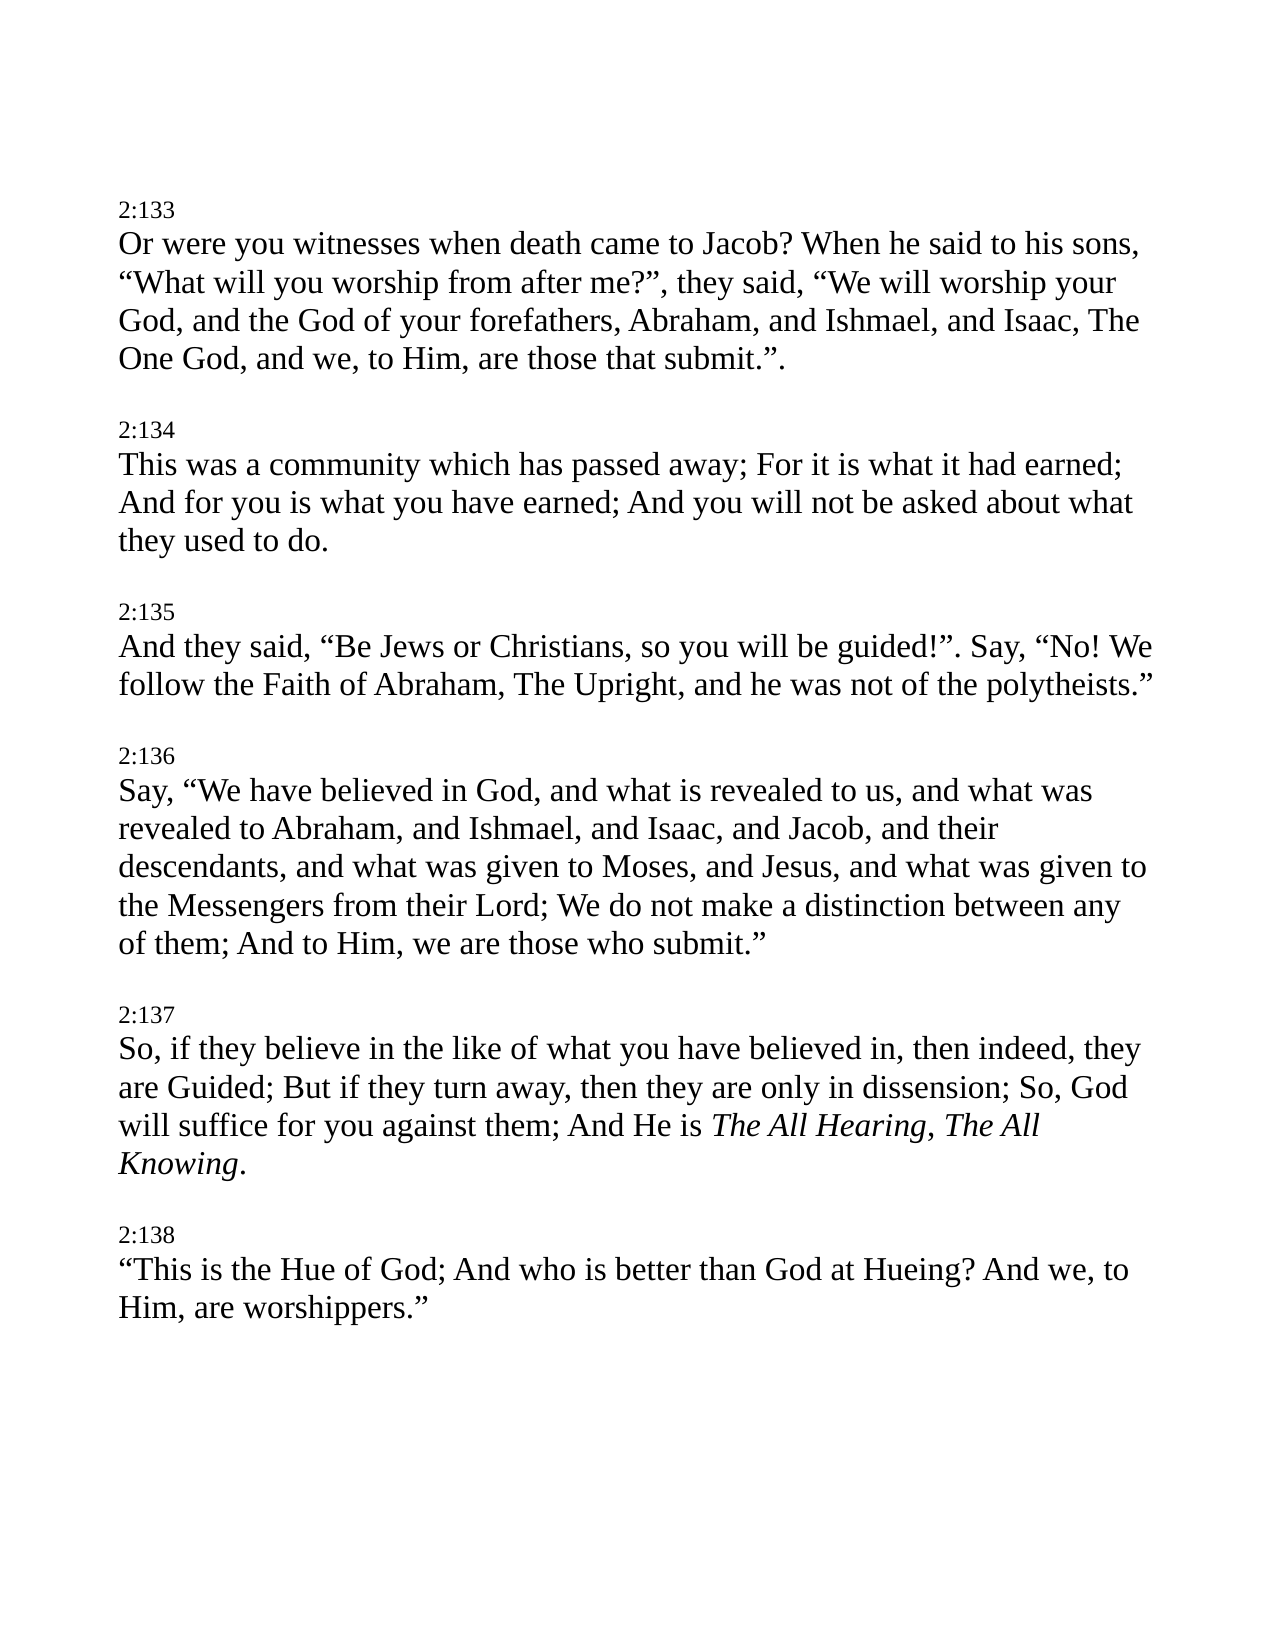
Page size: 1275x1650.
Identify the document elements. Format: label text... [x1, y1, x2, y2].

text 2:138 [118, 1220, 1157, 1249]
text 2:136 [118, 741, 1157, 770]
text 2:135 [118, 597, 1157, 626]
text 2:134 [118, 415, 1157, 444]
text Say, “We have believed in God, and what is revealed to us, and what was revealed to Abraham, and Ishmael, and Isaac, and Jacob, and their descendants, and what was given to Moses, and Jesus, and what was given to the Messengers from their Lord; We do not make a distinction between any of them; And to Him, we are those who submit.” [118, 770, 1157, 961]
text Or were you witnesses when death came to Jacob? When he said to his sons, “What will you worship from after me?”, they said, “We will worship your God, and the God of your forefathers, Abraham, and Ishmael, and Isaac, The One God, and we, to Him, are those that submit.”. [118, 223, 1157, 377]
text And they said, “Be Jews or Christians, so you will be guided!”. Say, “No! We follow the Faith of Abraham, The Upright, and he was not of the polytheists.” [118, 626, 1157, 703]
text 2:137 [118, 1000, 1157, 1028]
text 2:133 [118, 195, 1157, 223]
text This was a community which has passed away; For it is what it had earned; And for you is what you have earned; And you will not be asked about what they used to do. [118, 444, 1157, 559]
text So, if they believe in the like of what you have believed in, then indeed, they are Guided; But if they turn away, then they are only in dissension; So, God will suffice for you against them; And He is The All Hearing, The All Knowing. [118, 1028, 1157, 1182]
text “This is the Hue of God; And who is better than God at Hueing? And we, to Him, are worshippers.” [118, 1249, 1157, 1326]
